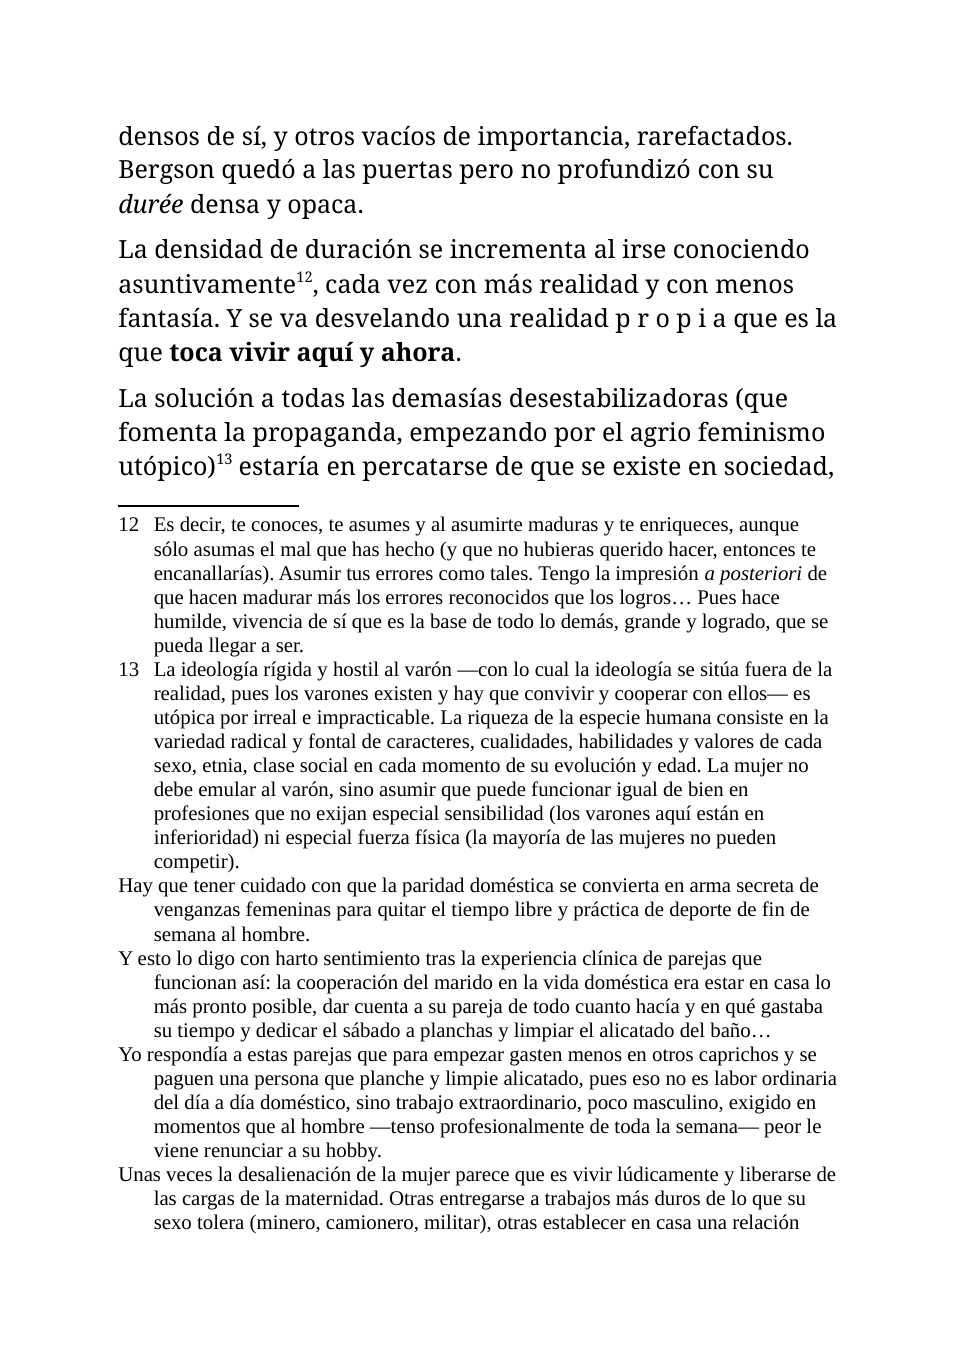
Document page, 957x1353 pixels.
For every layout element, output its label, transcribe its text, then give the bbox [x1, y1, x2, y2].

text La solución a todas las demasías desestabilizadoras (que fomenta la propaganda, empezando por el agrio feminismo utópico) estaría en percatarse de que se existe en sociedad, [118, 380, 838, 482]
text Unas veces la desalienación de la mujer parece que es vivir lúdicamente y liberarse de las cargas de la maternidad. Otras entregarse a trabajos más duros de lo que su sexo tolera (minero, camionero, militar), otras establecer en casa una relación [118, 1162, 838, 1234]
text Es decir, te conoces, te asumes y al asumirte maduras y te enriqueces, aunque sólo asumas el mal que has hecho (y que no hubieras querido hacer, entonces te encanallarías). Asumir tus errores como tales. Tengo la impresión a posteriori de que hacen madurar más los errores reconocidos que los logros… Pues hace humilde, vivencia de sí que es la base de todo lo demás, grande y logrado, que se pueda llegar a ser. [118, 512, 838, 657]
text Yo respondía a estas parejas que para empezar gasten menos en otros caprichos y se paguen una persona que planche y limpie alicatado, pues eso no es labor ordinaria del día a día doméstico, sino trabajo extraordinario, poco masculino, exigido en momentos que al hombre —tenso profesionalmente de toda la semana— peor le viene renunciar a su hobby. [118, 1042, 838, 1162]
text La ideología rígida y hostil al varón —con lo cual la ideología se sitúa fuera de la realidad, pues los varones existen y hay que convivir y cooperar con ellos— es utópica por irreal e impracticable. La riqueza de la especie humana consiste en la variedad radical y fontal de caracteres, cualidades, habilidades y valores de cada sexo, etnia, clase social en cada momento de su evolución y edad. La mujer no debe emular al varón, sino asumir que puede funcionar igual de bien en profesiones que no exijan especial sensibilidad (los varones aquí están en inferioridad) ni especial fuerza física (la mayoría de las mujeres no pueden competir). [118, 657, 838, 873]
text La densidad de duración se incrementa al irse conociendo asuntivamente, cada vez con más realidad y con menos fantasía. Y se va desvelando una realidad p r o p i a que es la que toca vivir aquí y ahora. [118, 232, 838, 368]
text Hay que tener cuidado con que la paridad doméstica se convierta en arma secreta de venganzas femeninas para quitar el tiempo libre y práctica de deporte de fin de semana al hombre. [118, 873, 838, 946]
text Y esto lo digo con harto sentimiento tras la experiencia clínica de parejas que funcionan así: la cooperación del marido en la vida doméstica era estar en casa lo más pronto posible, dar cuenta a su pareja de todo cuanto hacía y en qué gastaba su tiempo y dedicar el sábado a planchas y limpiar el alicatado del baño… [118, 946, 838, 1042]
text densos de sí, y otros vacíos de importancia, rarefactados. Bergson quedó a las puertas pero no profundizó con su durée densa y opaca. [118, 118, 838, 220]
